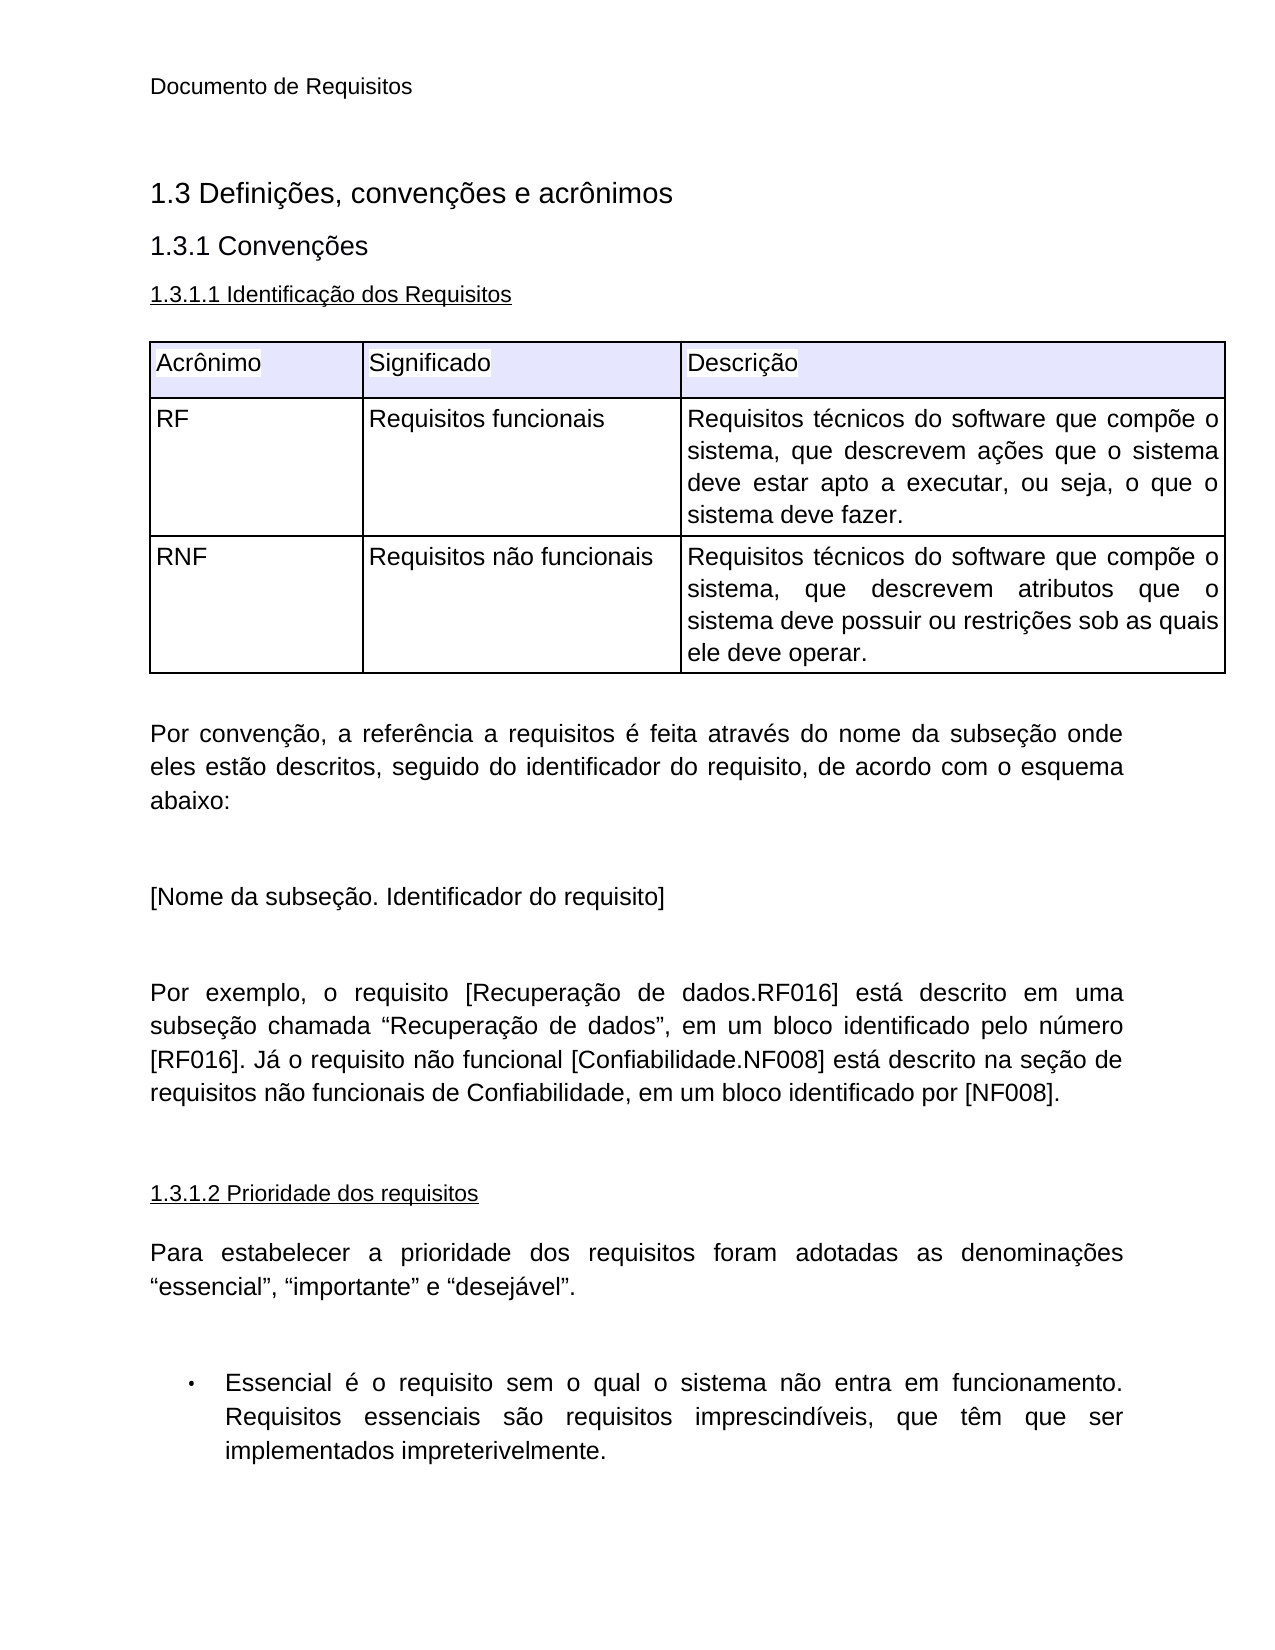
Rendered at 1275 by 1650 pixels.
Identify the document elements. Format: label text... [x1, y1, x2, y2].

table_cell Requisitos técnicos do software que compõe o sistema, que descrevem atributos que o sistema deve possuir ou restrições sob as quais ele deve operar. [682, 537, 1224, 672]
text [Nome da subseção. Identificador do requisito] [150, 883, 1125, 911]
list Essencial é o requisito sem o qual o sistema não entra em funcionamento. Requisitos essenciais são requisitos imprescindíveis, que têm que ser implementados impreterivelmente. [187, 1369, 1125, 1464]
subtitle 1.3.1.1 Identificação dos Requisitos [150, 282, 1125, 308]
text Por exemplo, o requisito [Recuperação de dados.RF016] está descrito em uma subseção chamada “Recuperação de dados”, em um bloco identificado pelo número [RF016]. Já o requisito não funcional [Confiabilidade.NF008] está descrito na seção de requisitos não funcionais de Confiabilidade, em um bloco identificado por [NF008]. [150, 979, 1125, 1107]
table_header Acrônimo [151, 343, 362, 397]
text Para estabelecer a prioridade dos requisitos foram adotadas as denominações “essencial”, “importante” e “desejável”. [150, 1239, 1125, 1301]
table_cell Requisitos técnicos do software que compõe o sistema, que descrevem ações que o sistema deve estar apto a executar, ou seja, o que o sistema deve fazer. [682, 399, 1224, 534]
subtitle 1.3 Definições, convenções e acrônimos [150, 177, 1125, 209]
table_header Descrição [682, 343, 1224, 397]
text Por convenção, a referência a requisitos é feita através do nome da subseção onde eles estão descritos, seguido do identificador do requisito, de acordo com o esquema abaixo: [150, 720, 1125, 814]
table_header Significado [364, 343, 680, 397]
subtitle 1.3.1 Convenções [150, 231, 1125, 261]
table_cell RF [151, 399, 362, 534]
table_cell RNF [151, 537, 362, 672]
table_cell Requisitos funcionais [364, 399, 680, 534]
table_cell Requisitos não funcionais [364, 537, 680, 672]
subtitle 1.3.1.2 Prioridade dos requisitos [150, 1181, 1125, 1206]
